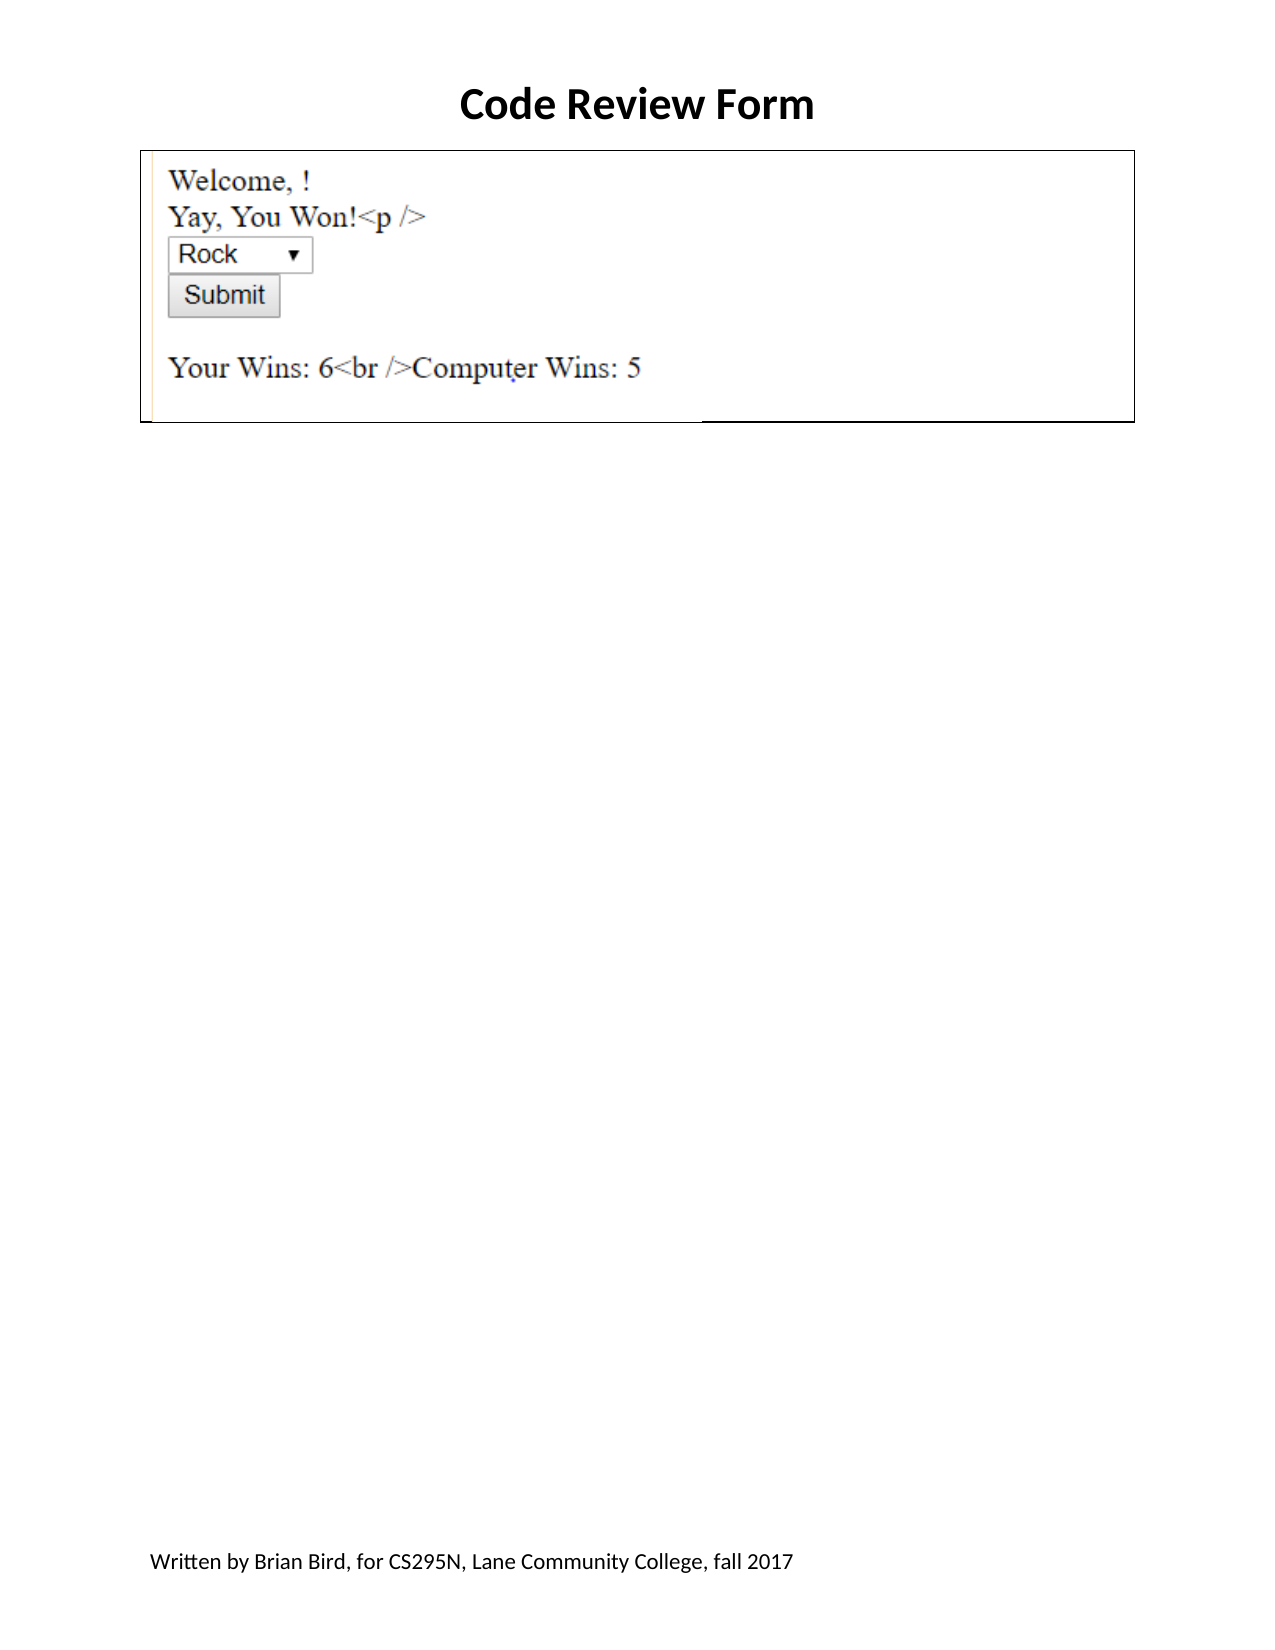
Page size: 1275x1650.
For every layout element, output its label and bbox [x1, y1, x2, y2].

table_cell [702, 151, 1134, 421]
table_cell [141, 151, 151, 421]
picture [151, 151, 702, 422]
